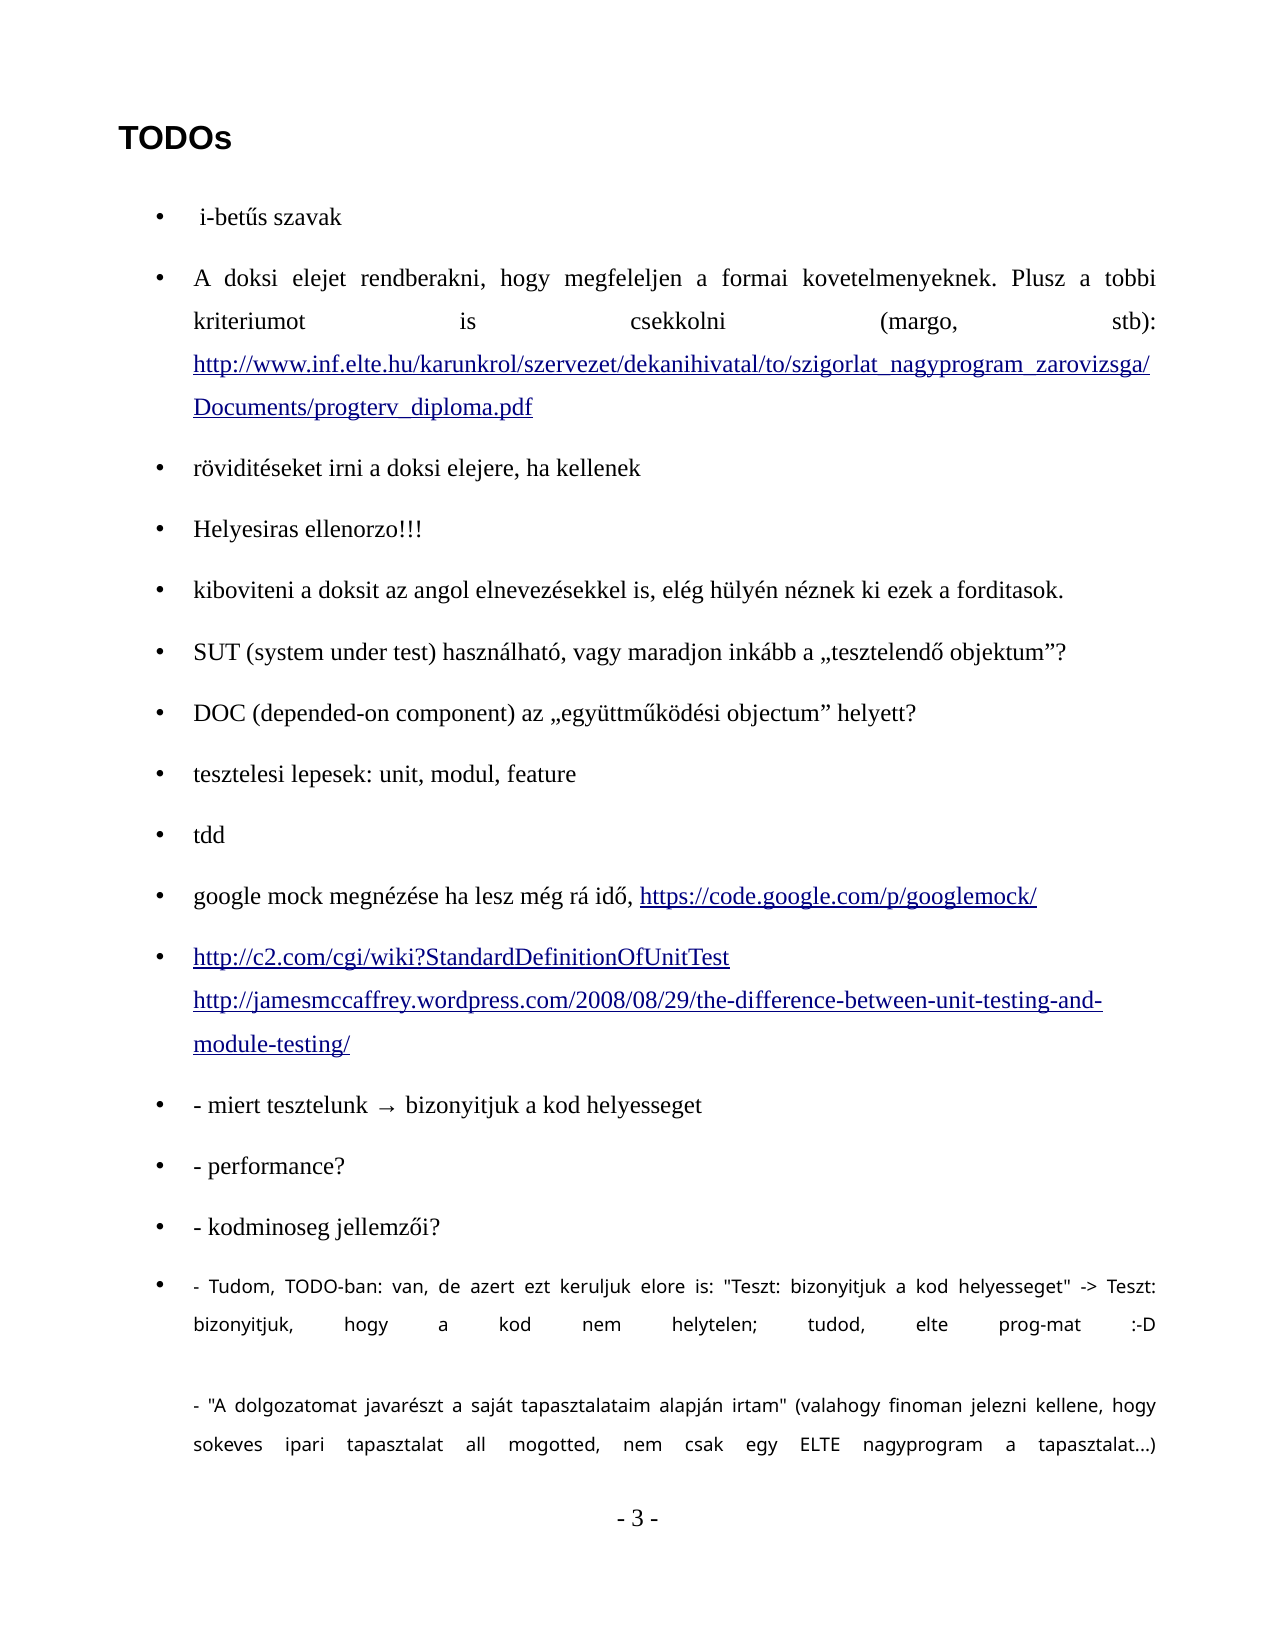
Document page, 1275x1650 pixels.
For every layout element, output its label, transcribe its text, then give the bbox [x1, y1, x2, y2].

list - Tudom, TODO-ban: van, de azert ezt keruljuk elore is: "Teszt: bizonyitjuk a kod helyesseget" -> Teszt: bizonyitjuk, hogy a kod nem helytelen; tudod, elte prog-mat :-D - "A dolgozatomat javarészt a saját tapasztalataim alapján irtam" (valahogy finoman jelezni kellene, hogy sokeves ipari tapasztalat all mogotted, nem csak egy ELTE nagyprogram a tapasztalat...) [156, 1273, 1157, 1457]
list tdd [156, 820, 1157, 849]
list SUT (system under test) használható, vagy maradjon inkább a „tesztelendő objektum”? [156, 637, 1157, 665]
list - miert tesztelunk → bizonyitjuk a kod helyesseget [156, 1090, 1157, 1118]
list Helyesiras ellenorzo!!! [156, 514, 1157, 543]
list kiboviteni a doksit az angol elnevezésekkel is, elég hülyén néznek ki ezek a forditasok. [156, 576, 1157, 604]
subtitle TODOs [118, 118, 1157, 157]
list - kodminoseg jellemzői? [156, 1212, 1157, 1241]
list google mock megnézése ha lesz még rá idő, https://code.google.com/p/googlemock/ [156, 881, 1157, 910]
list A doksi elejet rendberakni, hogy megfeleljen a formai kovetelmenyeknek. Plusz a tobbi kriteriumot is csekkolni (margo, stb): http://www.inf.elte.hu/karunkrol/szervezet/dekanihivatal/to/szigorlat_nagyprogram_zarovizsga/Documents/progterv_diploma.pdf [156, 263, 1157, 421]
list i-betűs szavak [156, 202, 1157, 230]
list http://c2.com/cgi/wiki?StandardDefinitionOfUnitTest http://jamesmccaffrey.wordpress.com/2008/08/29/the-difference-between-unit-testing-and-module-testing/ [156, 942, 1157, 1057]
list röviditéseket irni a doksi elejere, ha kellenek [156, 453, 1157, 482]
list - performance? [156, 1151, 1157, 1180]
list tesztelesi lepesek: unit, modul, feature [156, 759, 1157, 788]
list DOC (depended-on component) az „együttműködési objectum” helyett? [156, 698, 1157, 727]
